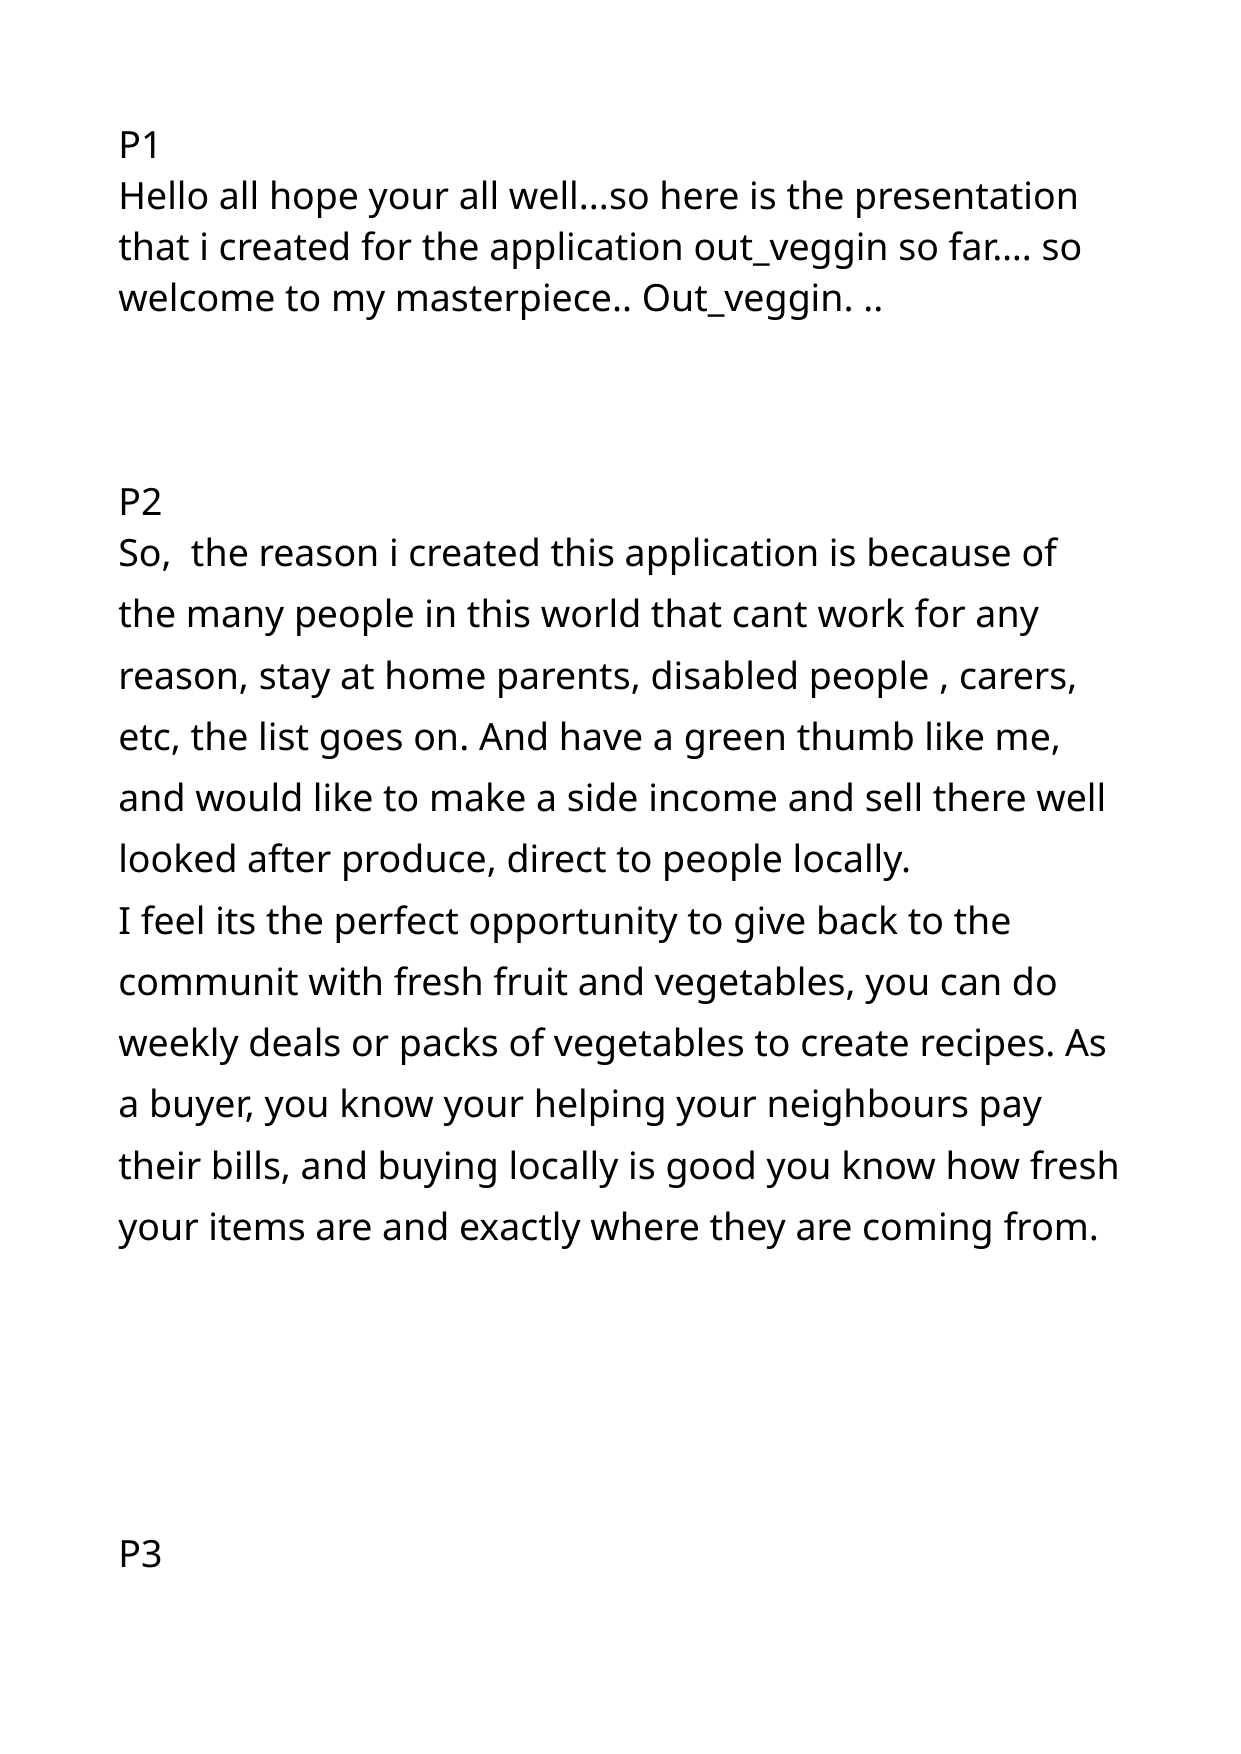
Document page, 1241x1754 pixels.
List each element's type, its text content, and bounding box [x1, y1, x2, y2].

text Hello all hope your all well...so here is the presentation that i created for the application out_veggin so far…. so welcome to my masterpiece.. Out_veggin. .. [118, 169, 1122, 322]
text P1 [118, 118, 1122, 169]
text I feel its the perfect opportunity to give back to the communit with fresh fruit and vegetables, you can do weekly deals or packs of vegetables to create recipes. As a buyer, you know your helping your neighbours pay their bills, and buying locally is good you know how fresh your items are and exactly where they are coming from. [118, 894, 1122, 1251]
text P2 [118, 475, 1122, 526]
text P3 [118, 1528, 1122, 1579]
text So, the reason i created this application is because of the many people in this world that cant work for any reason, stay at home parents, disabled people , carers, etc, the list goes on. And have a green thumb like me, and would like to make a side income and sell there well looked after produce, direct to people locally. [118, 526, 1122, 884]
